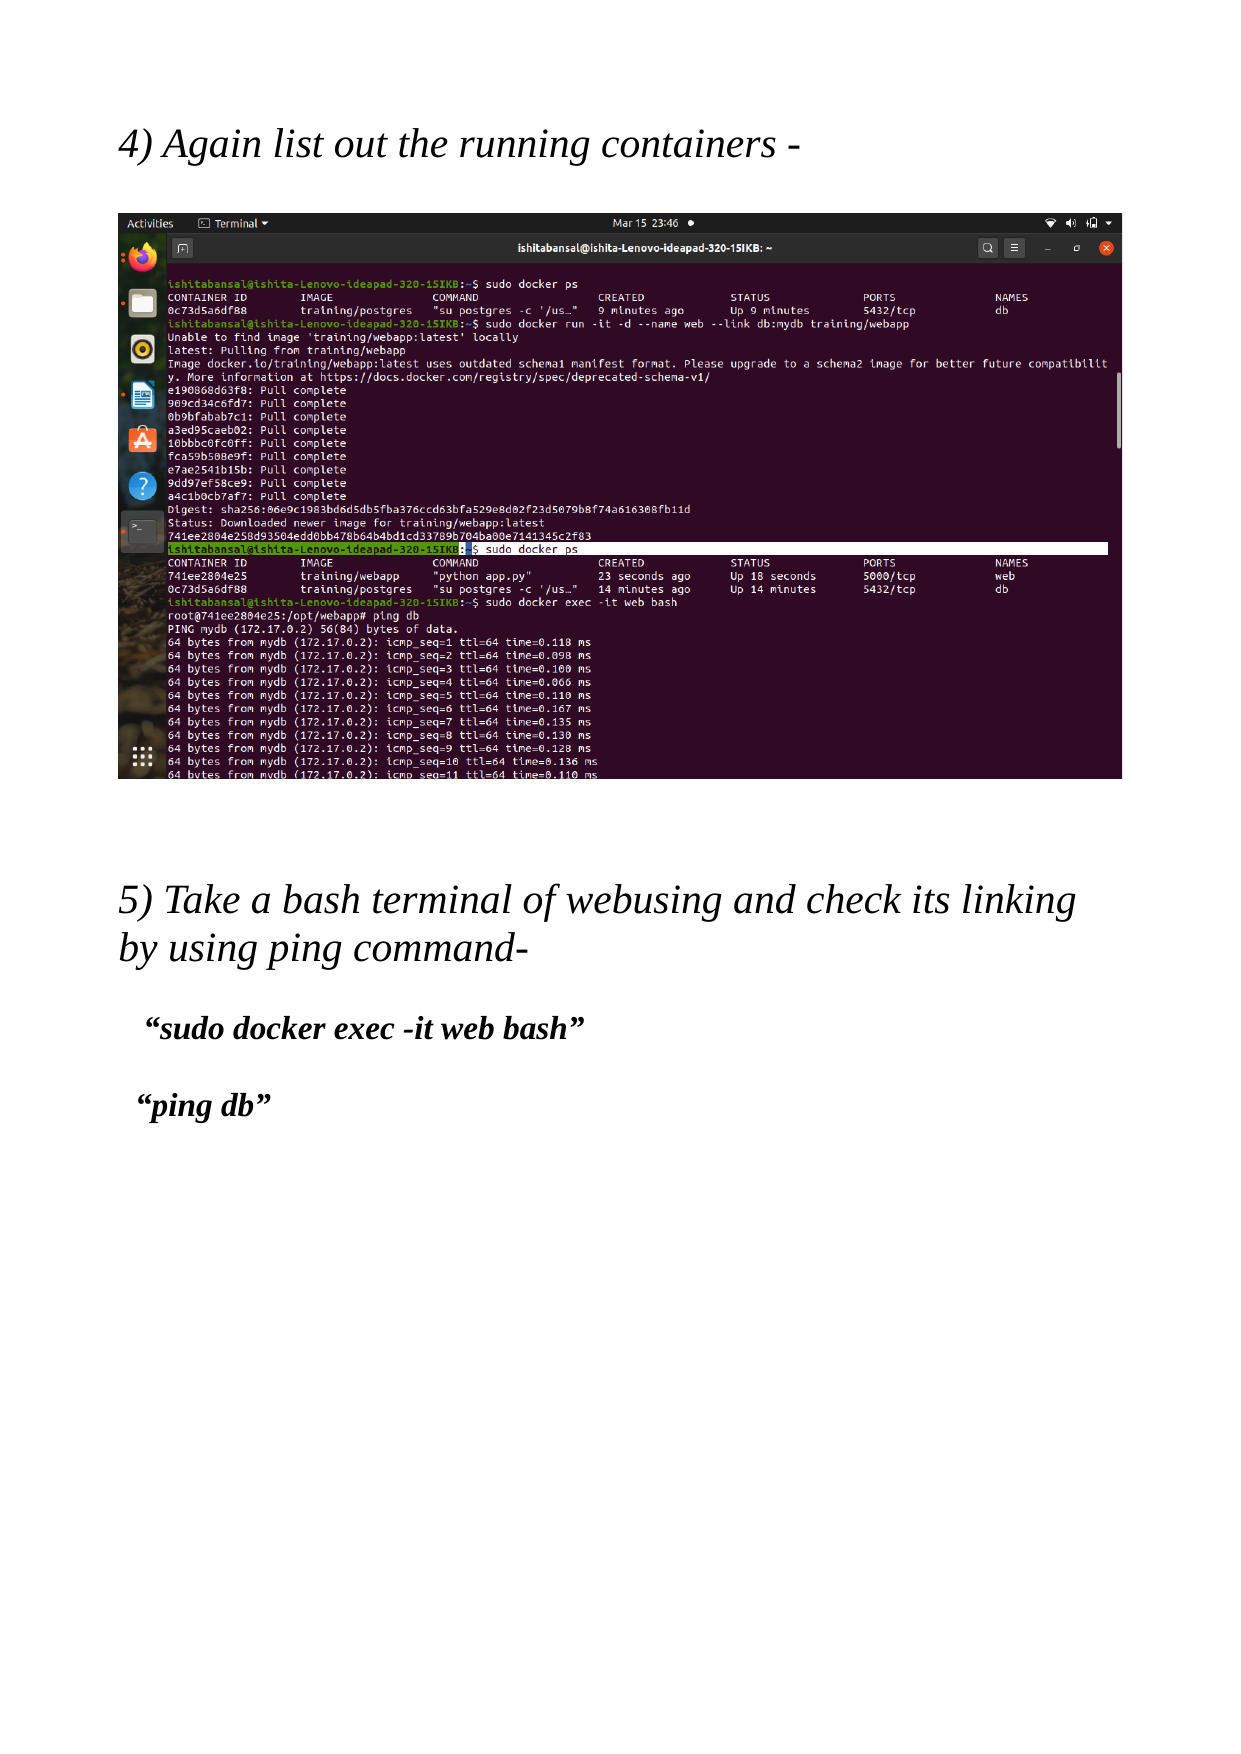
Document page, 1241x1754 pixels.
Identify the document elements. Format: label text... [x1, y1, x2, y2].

text 4) Again list out the running containers - [118, 118, 1122, 166]
text “ping db” [118, 1085, 1122, 1123]
text 5) Take a bash terminal of webusing and check its linking by using ping command- [118, 874, 1122, 970]
text “sudo docker exec -it web bash” [118, 1008, 1122, 1047]
picture [118, 213, 1123, 779]
